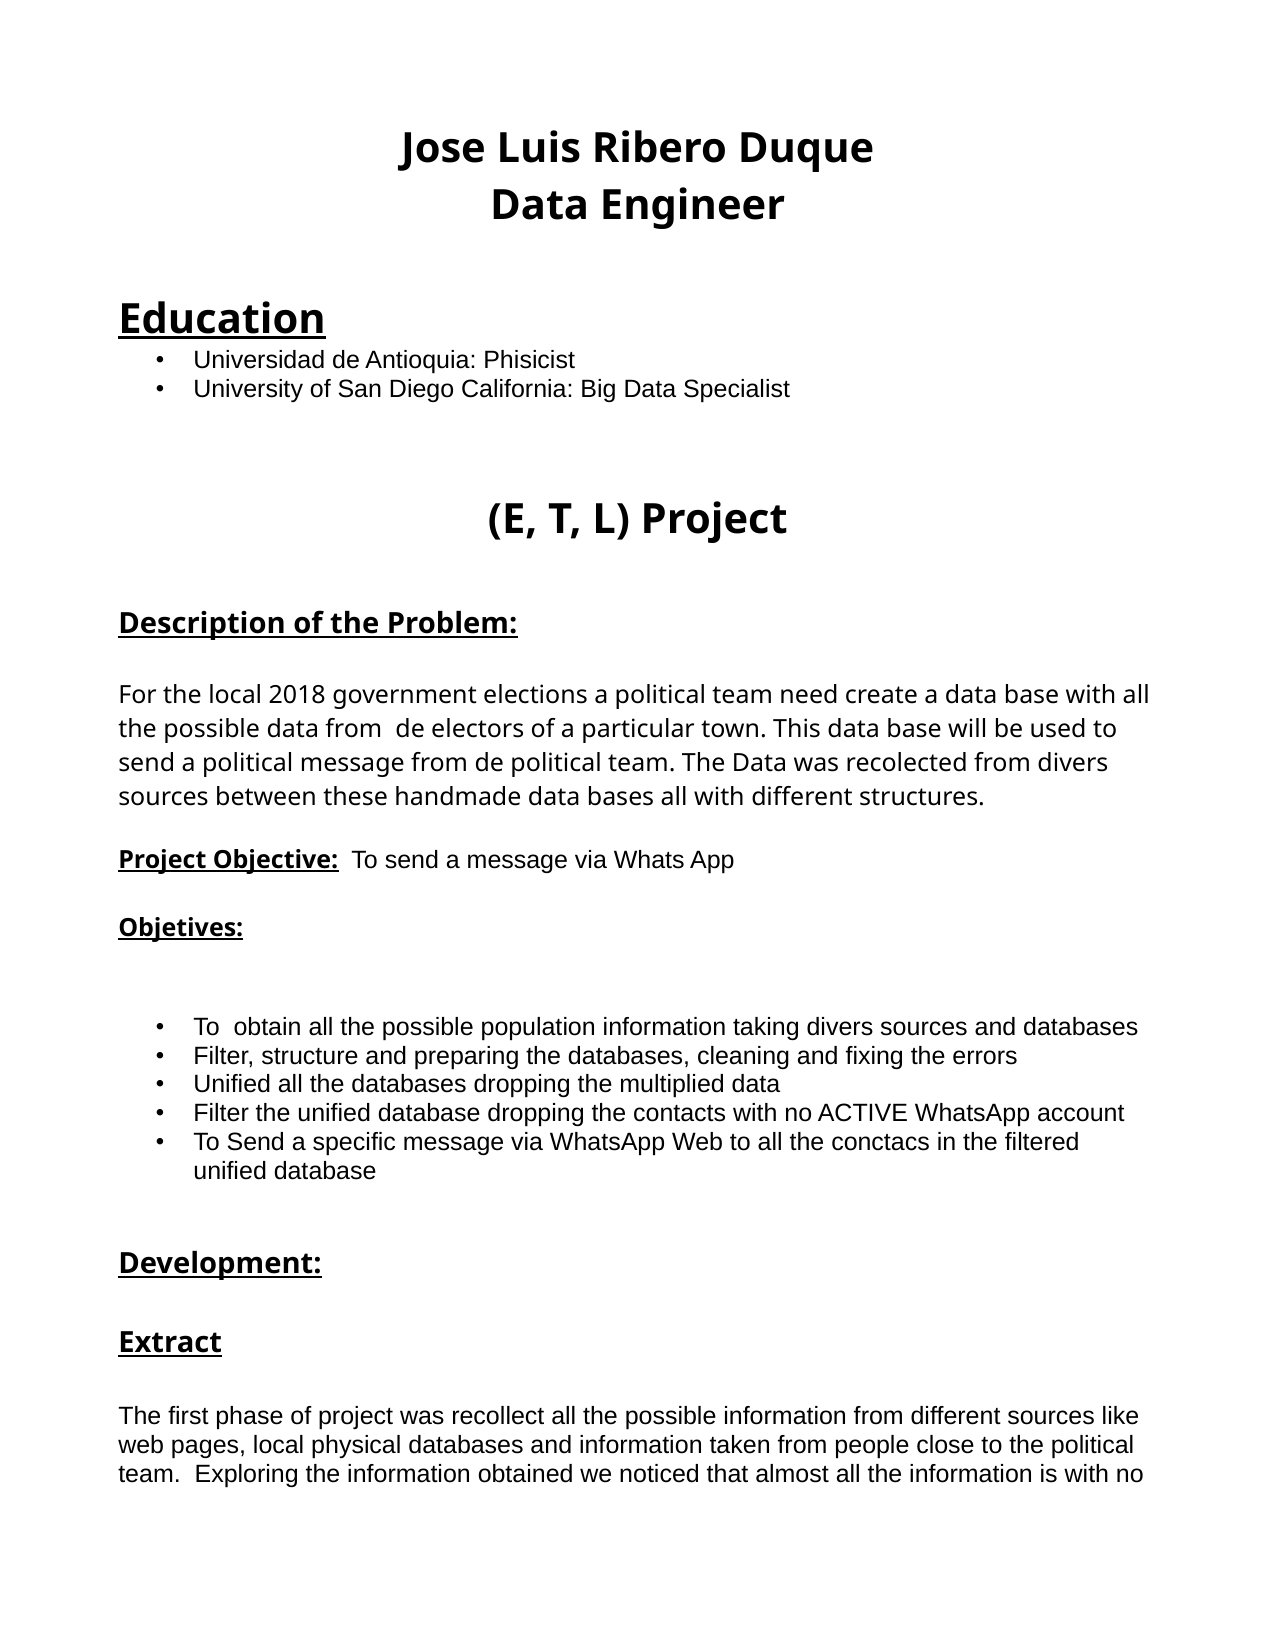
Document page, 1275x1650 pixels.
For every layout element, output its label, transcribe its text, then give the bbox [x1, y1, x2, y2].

text Development: [118, 1242, 1157, 1282]
list Unified all the databases dropping the multiplied data [156, 1069, 1157, 1098]
list To Send a specific message via WhatsApp Web to all the conctacs in the filtered unified database [156, 1127, 1157, 1185]
text Jose Luis Ribero Duque [118, 118, 1157, 175]
list Universidad de Antioquia: Phisicist [156, 345, 1157, 374]
text The first phase of project was recollect all the possible information from different sources like web pages, local physical databases and information taken from people close to the political team. Exploring the information obtained we noticed that almost all the information is with no [118, 1401, 1157, 1487]
list To obtain all the possible population information taking divers sources and databases [156, 1012, 1157, 1041]
text (E, T, L) Project [118, 489, 1157, 546]
list Filter, structure and preparing the databases, cleaning and fixing the errors [156, 1041, 1157, 1069]
text Education [118, 288, 1157, 345]
list University of San Diego California: Big Data Specialist [156, 374, 1157, 403]
list Filter the unified database dropping the contacts with no ACTIVE WhatsApp account [156, 1098, 1157, 1127]
text Description of the Problem: [118, 603, 1157, 642]
text Objetives: [118, 909, 1157, 944]
text Project Objective: To send a message via Whats App [118, 841, 1157, 876]
text Data Engineer [118, 175, 1157, 232]
text Extract [118, 1322, 1157, 1361]
text For the local 2018 government elections a political team need create a data base with all the possible data from de electors of a particular town. This data base will be used to send a political message from de political team. The Data was recolected from divers sources between these handmade data bases all with different structures. [118, 676, 1157, 813]
